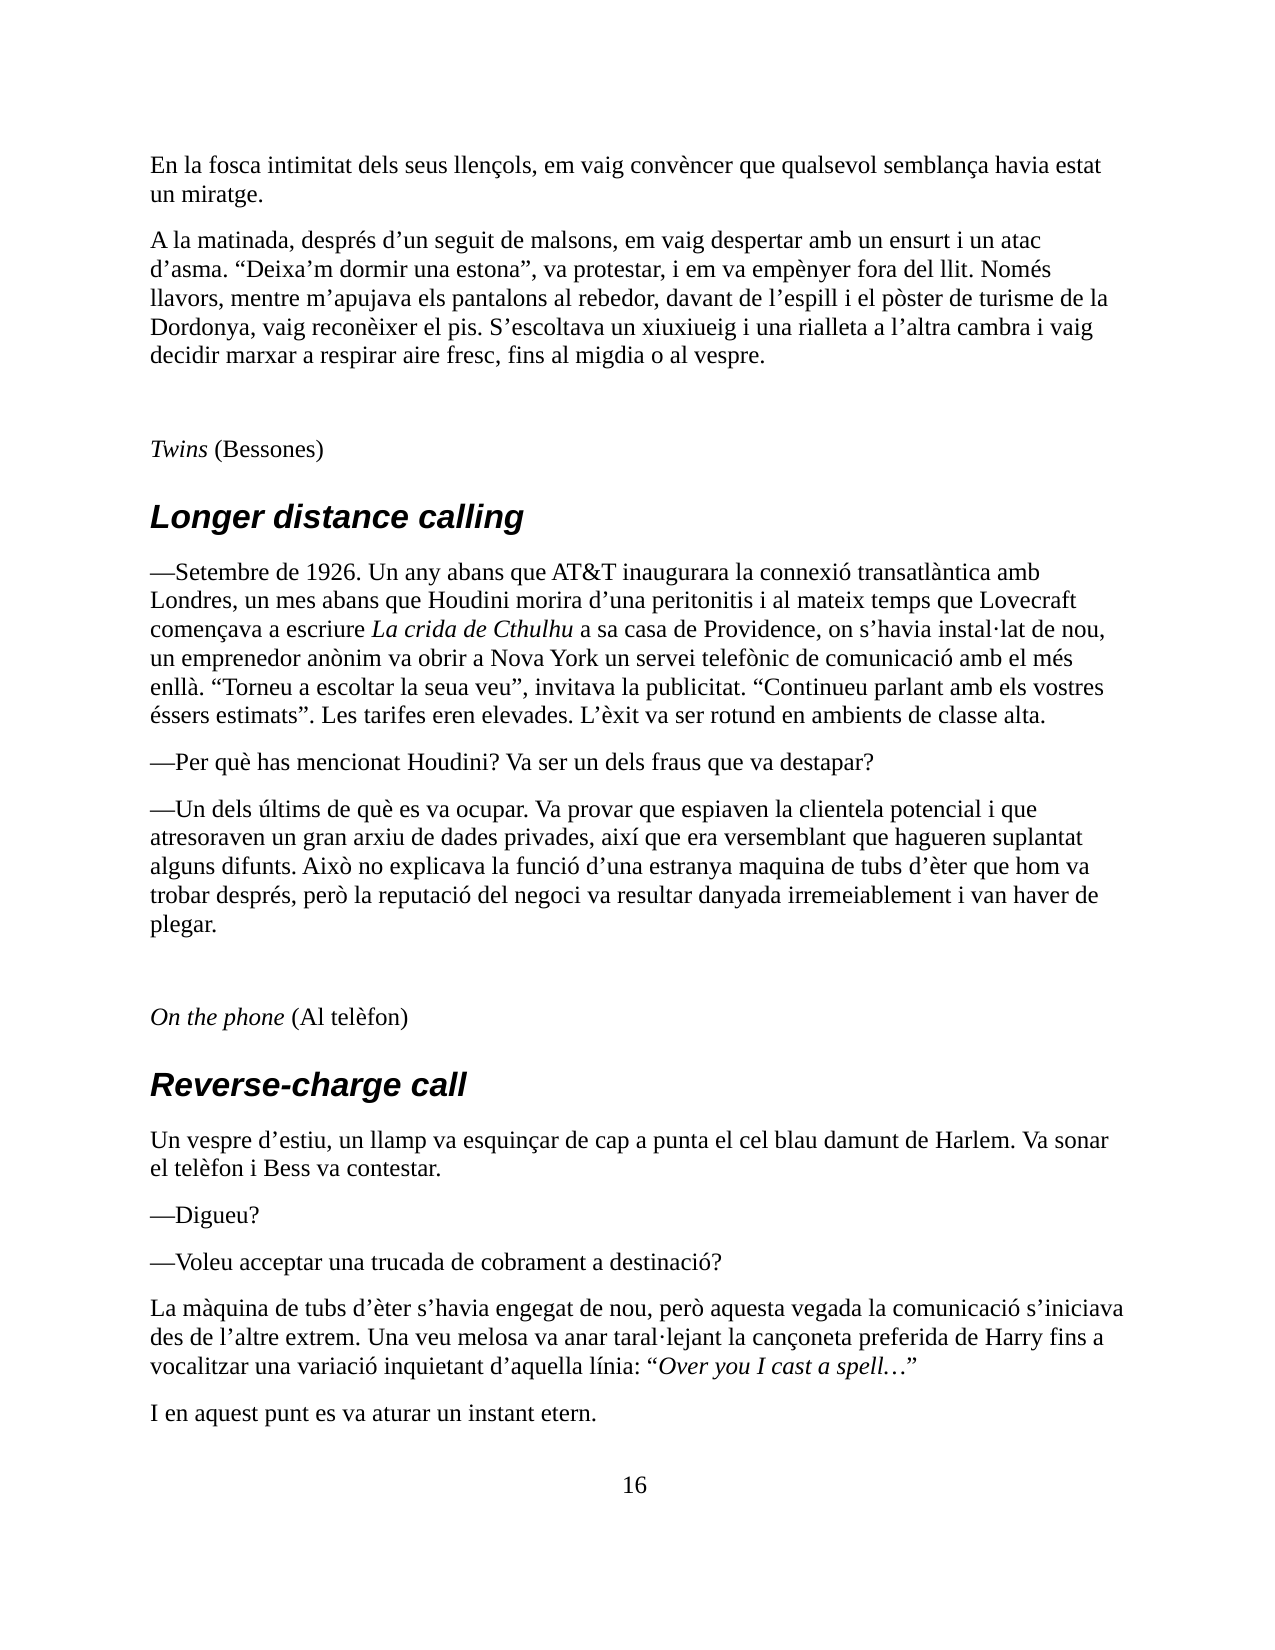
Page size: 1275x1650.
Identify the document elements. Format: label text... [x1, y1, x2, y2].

text —Un dels últims de què es va ocupar. Va provar que espiaven la clientela potencial i que atresoraven un gran arxiu de dades privades, així que era versemblant que hagueren suplantat alguns difunts. Això no explicava la funció d’una estranya maquina de tubs d’èter que hom va trobar després, però la reputació del negoci va resultar danyada irremeiablement i van haver de plegar. [150, 794, 1125, 937]
subtitle Reverse-charge call [150, 1065, 1125, 1103]
text —Setembre de 1926. Un any abans que AT&T inaugurara la connexió transatlàntica amb Londres, un mes abans que Houdini morira d’una peritonitis i al mateix temps que Lovecraft començava a escriure La crida de Cthulhu a sa casa de Providence, on s’havia instal·lat de nou, un emprenedor anònim va obrir a Nova York un servei telefònic de comunicació amb el més enllà. “Torneu a escoltar la seua veu”, invitava la publicitat. “Continueu parlant amb els vostres éssers estimats”. Les tarifes eren elevades. L’èxit va ser rotund en ambients de classe alta. [150, 557, 1125, 729]
text On the phone (Al telèfon) [150, 1002, 1125, 1031]
text La màquina de tubs d’èter s’havia engegat de nou, però aquesta vegada la comunicació s’iniciava des de l’altre extrem. Una veu melosa va anar taral·lejant la cançoneta preferida de Harry fins a vocalitzar una variació inquietant d’aquella línia: “Over you I cast a spell…” [150, 1293, 1125, 1380]
subtitle Longer distance calling [150, 496, 1125, 535]
text A la matinada, després d’un seguit de malsons, em vaig despertar amb un ensurt i un atac d’asma. “Deixa’m dormir una estona”, va protestar, i em va empènyer fora del llit. Només llavors, mentre m’apujava els pantalons al rebedor, davant de l’espill i el pòster de turisme de la Dordonya, vaig reconèixer el pis. S’escoltava un xiuxiueig i una rialleta a l’altra cambra i vaig decidir marxar a respirar aire fresc, fins al migdia o al vespre. [150, 225, 1125, 369]
text —Per què has mencionat Houdini? Va ser un dels fraus que va destapar? [150, 747, 1125, 776]
text —Voleu acceptar una trucada de cobrament a destinació? [150, 1247, 1125, 1276]
text Twins (Bessones) [150, 434, 1125, 462]
text Un vespre d’estiu, un llamp va esquinçar de cap a punta el cel blau damunt de Harlem. Va sonar el telèfon i Bess va contestar. [150, 1125, 1125, 1182]
text I en aquest punt es va aturar un instant etern. [150, 1398, 1125, 1426]
text —Digueu? [150, 1200, 1125, 1229]
text En la fosca intimitat dels seus llençols, em vaig convèncer que qualsevol semblança havia estat un miratge. [150, 150, 1125, 207]
